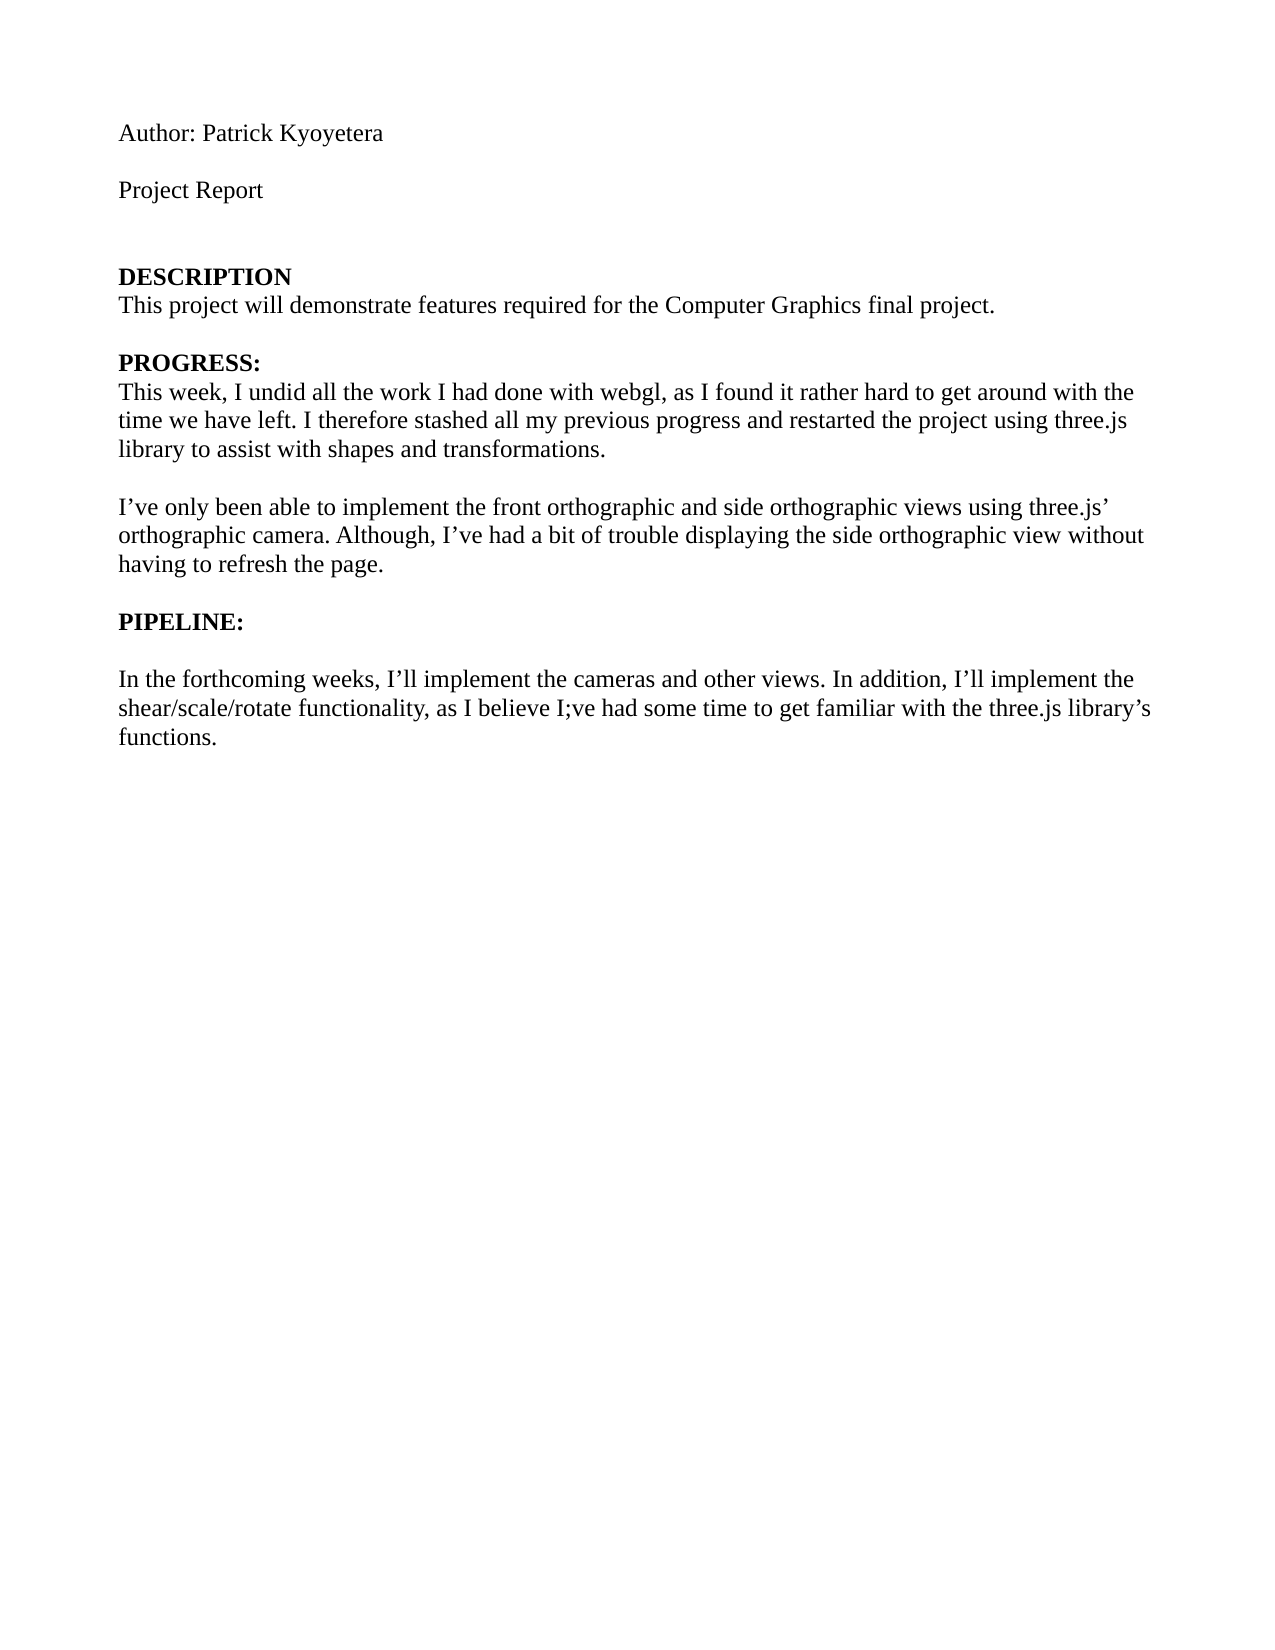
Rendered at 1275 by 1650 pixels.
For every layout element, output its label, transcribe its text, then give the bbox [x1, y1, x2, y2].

text I’ve only been able to implement the front orthographic and side orthographic views using three.js’ orthographic camera. Although, I’ve had a bit of trouble displaying the side orthographic view without having to refresh the page. [118, 492, 1157, 578]
text PIPELINE: [118, 607, 1157, 636]
text DESCRIPTION [118, 262, 1157, 291]
text PROGRESS: [118, 348, 1157, 377]
text In the forthcoming weeks, I’ll implement the cameras and other views. In addition, I’ll implement the shear/scale/rotate functionality, as I believe I;ve had some time to get familiar with the three.js library’s functions. [118, 664, 1157, 751]
text Project Report [118, 176, 1157, 204]
text This project will demonstrate features required for the Computer Graphics final project. [118, 291, 1157, 319]
text Author: Patrick Kyoyetera [118, 118, 1157, 147]
text This week, I undid all the work I had done with webgl, as I found it rather hard to get around with the time we have left. I therefore stashed all my previous progress and restarted the project using three.js library to assist with shapes and transformations. [118, 377, 1157, 463]
